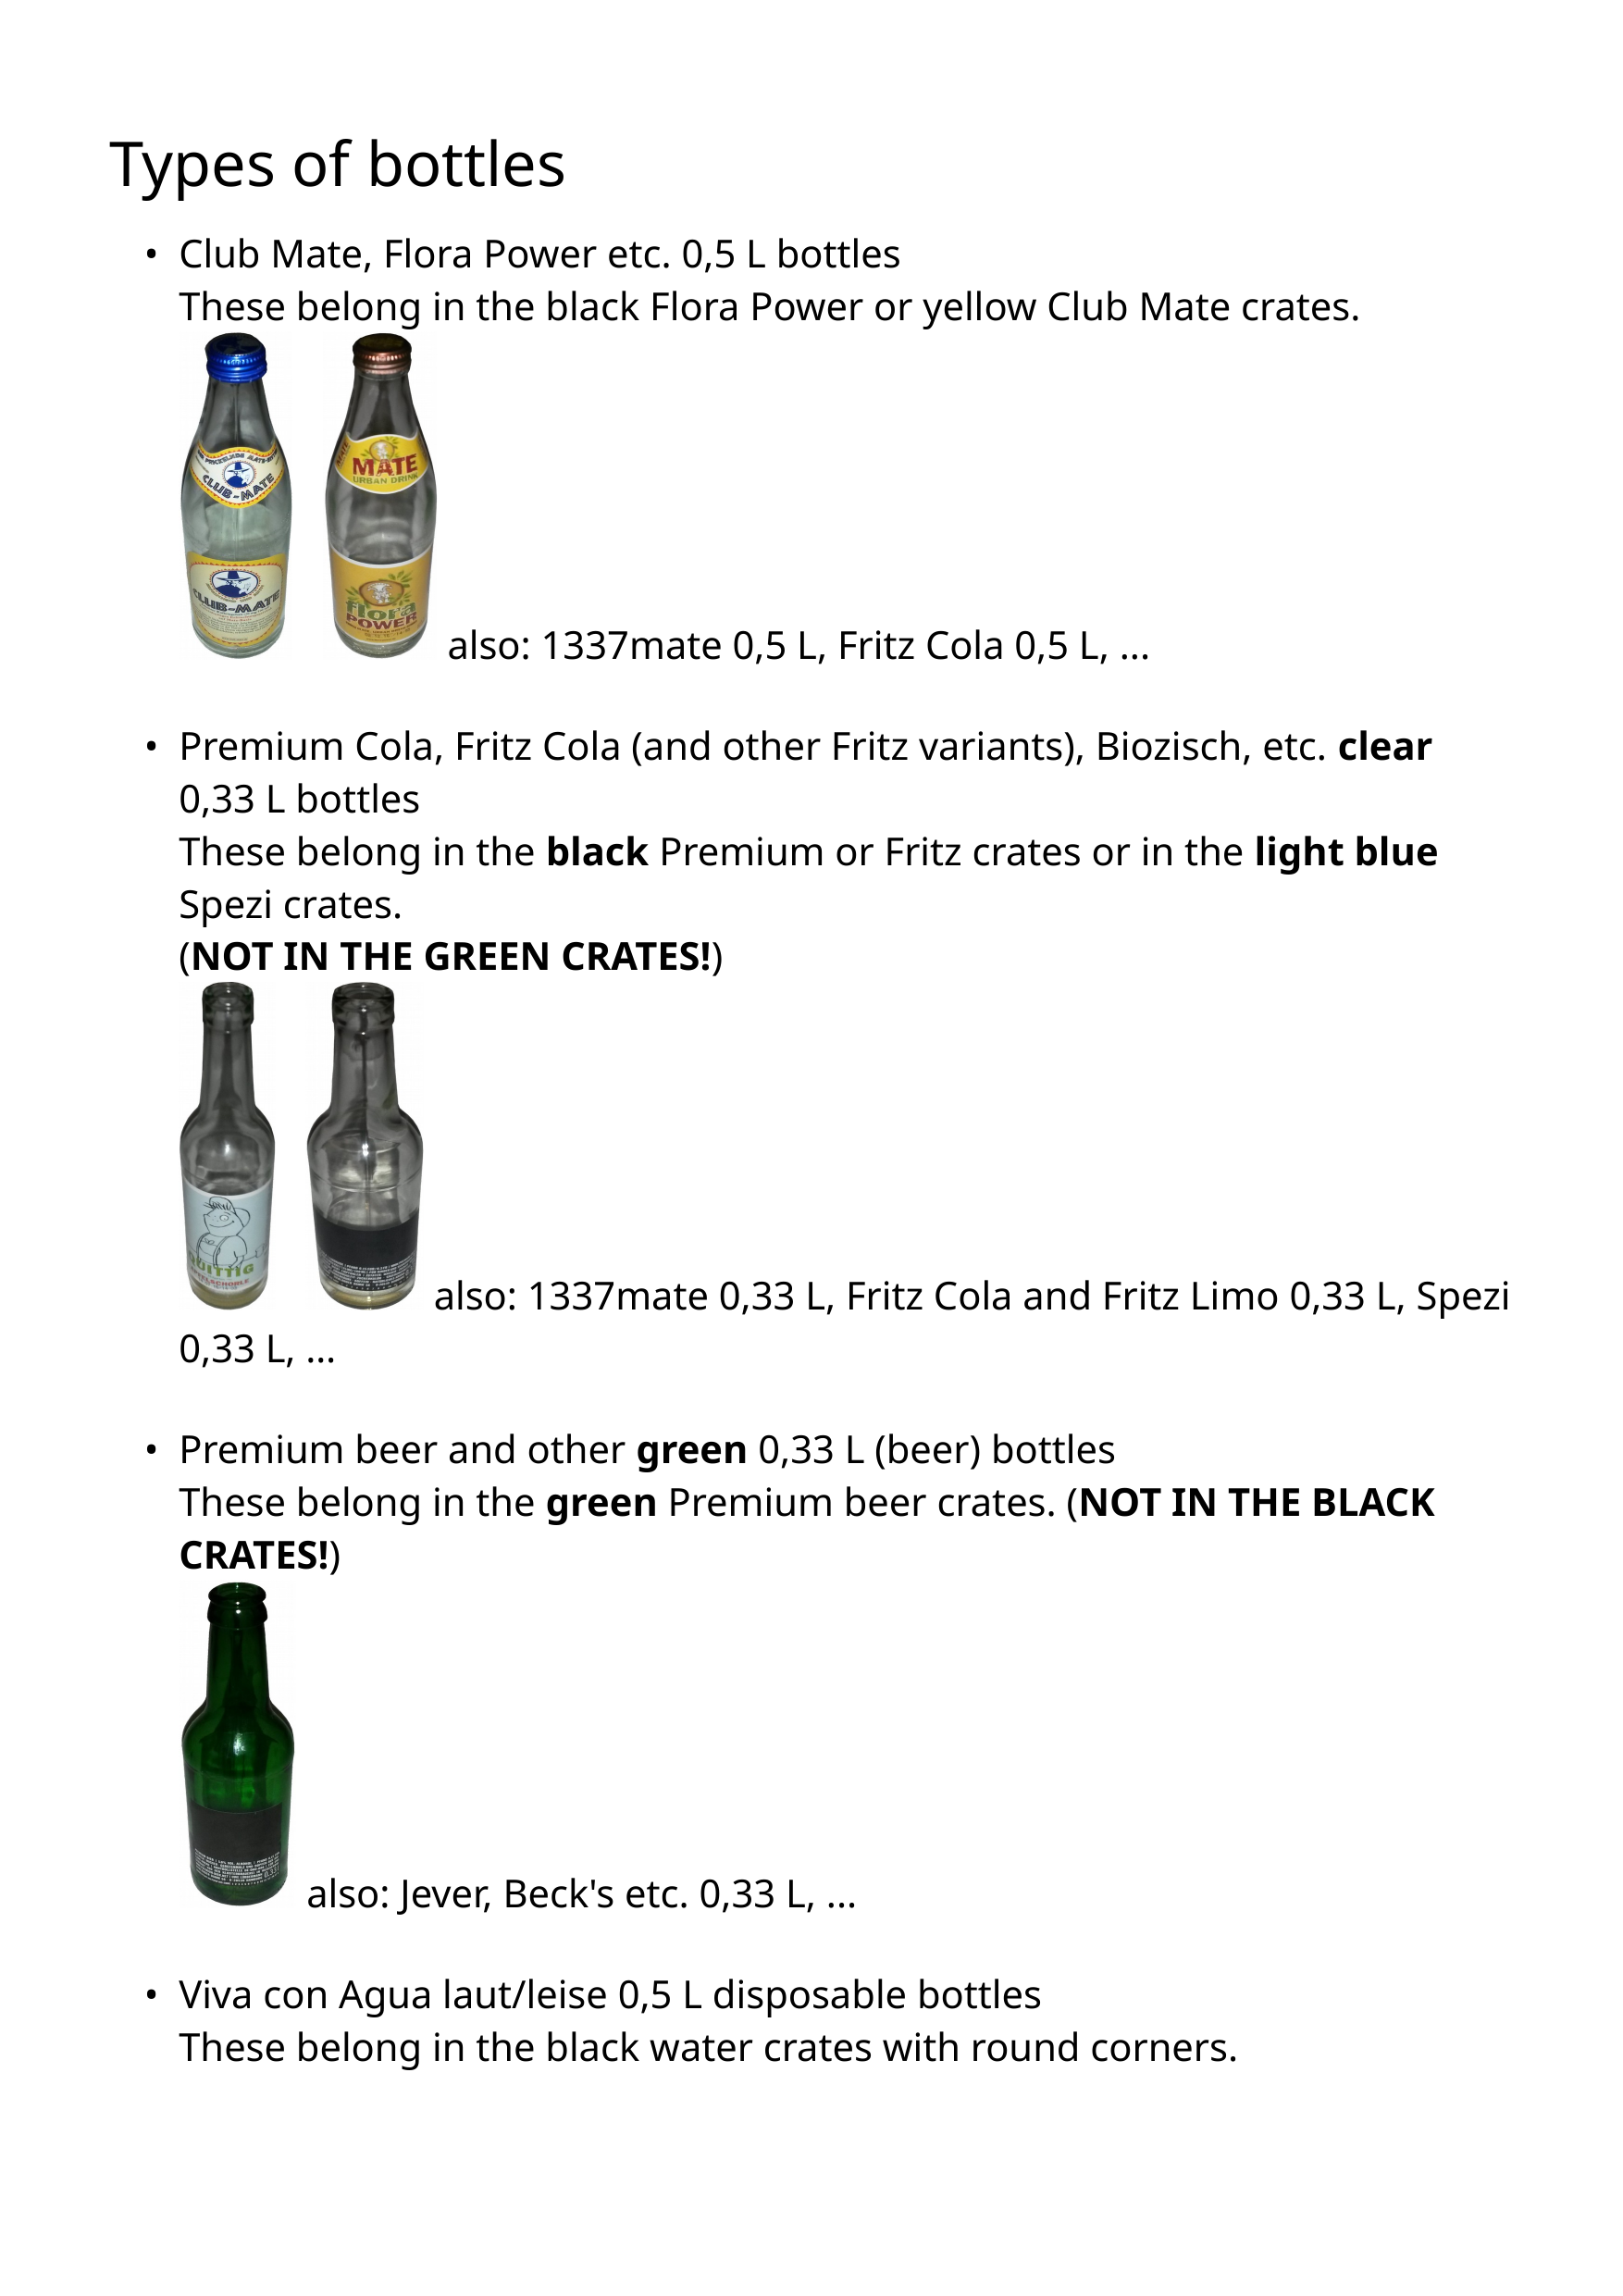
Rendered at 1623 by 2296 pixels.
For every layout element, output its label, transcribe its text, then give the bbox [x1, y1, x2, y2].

list Premium Cola, Fritz Cola (and other Fritz variants), Biozisch, etc. clear 0,33 L bottles These belong in the black Premium or Fritz crates or in the light blue Spezi crates. (NOT IN THE GREEN CRATES!) also: 1337mate 0,33 L, Fritz Cola and Fritz Limo 0,33 L, Spezi 0,33 L, … [144, 719, 1514, 1400]
picture [179, 331, 293, 660]
list Viva con Agua laut/leise 0,5 L disposable bottles These belong in the black water crates with round corners. [144, 1967, 1514, 2073]
picture [305, 982, 424, 1310]
list Club Mate, Flora Power etc. 0,5 L bottles These belong in the black Flora Power or yellow Club Mate crates. also: 1337mate 0,5 L, Fritz Cola 0,5 L, ... [144, 226, 1514, 697]
picture [179, 982, 276, 1310]
picture [179, 1580, 296, 1908]
list Premium beer and other green 0,33 L (beer) bottles These belong in the green Premium beer crates. (NOT IN THE BLACK CRATES!) also: Jever, Beck's etc. 0,33 L, ... [144, 1422, 1514, 1945]
picture [323, 331, 438, 660]
text Types of bottles [109, 120, 1514, 205]
